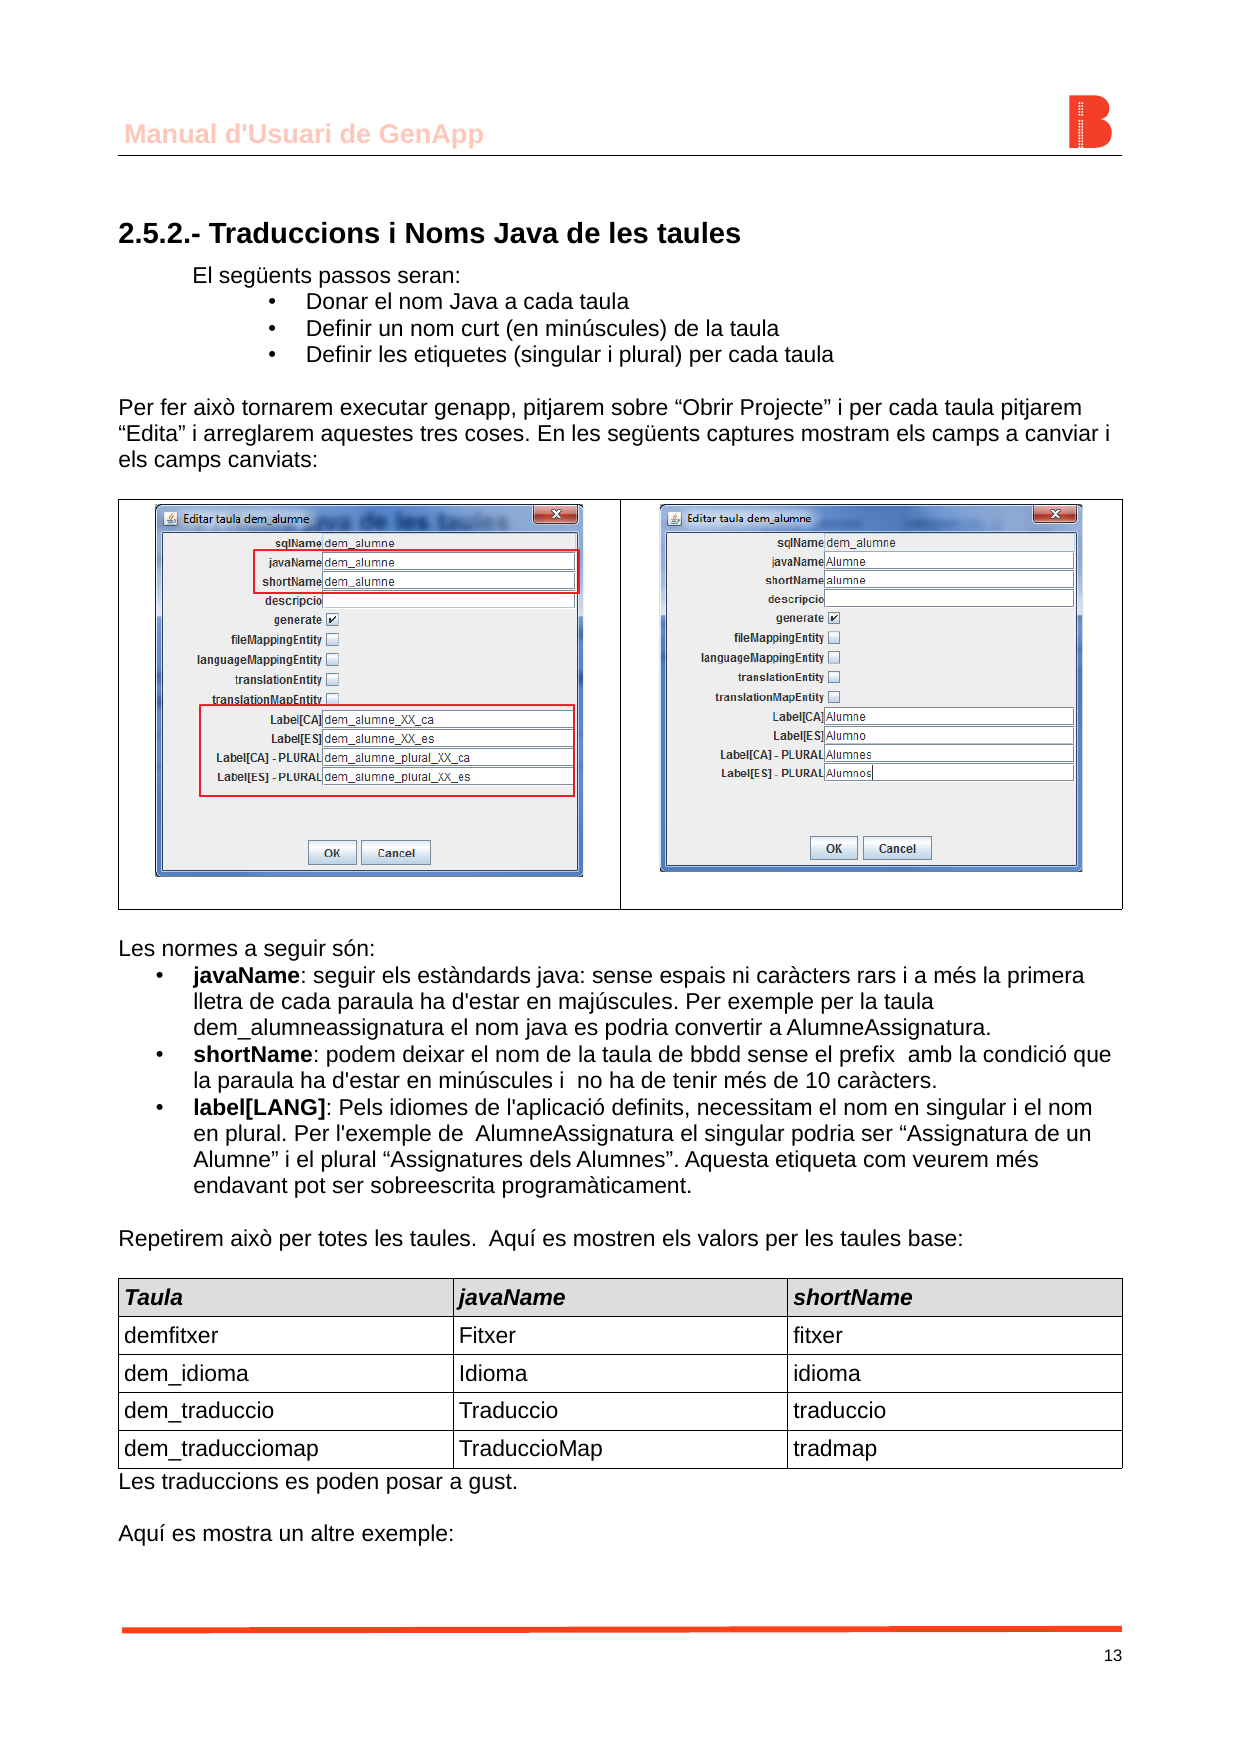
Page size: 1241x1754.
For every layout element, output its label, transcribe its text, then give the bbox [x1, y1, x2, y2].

text Les normes a seguir són: [118, 935, 1122, 962]
subtitle Traduccions i Noms Java de les taules [118, 216, 1122, 249]
table_cell Traduccio [454, 1393, 787, 1429]
table_header javaName [454, 1279, 787, 1316]
table_cell idioma [788, 1355, 1122, 1392]
text Aquí es mostra un altre exemple: [118, 1520, 1122, 1547]
list Definir les etiquetes (singular i plural) per cada taula [268, 341, 1122, 367]
table_header [119, 500, 620, 909]
text El següents passos seran: [118, 262, 1122, 288]
table_header shortName [788, 1279, 1122, 1316]
table_header [621, 500, 1122, 909]
table_cell Fitxer [454, 1317, 787, 1354]
table_cell dem_traduccio [119, 1393, 453, 1429]
text Per fer això tornarem executar genapp, pitjarem sobre “Obrir Projecte” i per cada taula pitjarem “Edita” i arreglarem aquestes tres coses. En les següents captures mostram els camps a canviar i els camps canviats: [118, 393, 1122, 473]
table_cell dem_idioma [119, 1355, 453, 1392]
list shortName: podem deixar el nom de la taula de bbdd sense el prefix amb la condició que la paraula ha d'estar en minúscules i no ha de tenir més de 10 caràcters. [156, 1041, 1122, 1093]
table_cell TraduccioMap [454, 1431, 787, 1467]
text Les traduccions es poden posar a gust. [118, 1469, 1122, 1494]
table_cell fitxer [788, 1317, 1122, 1354]
list Donar el nom Java a cada taula [268, 288, 1122, 314]
list label[LANG]: Pels idiomes de l'aplicació definits, necessitam el nom en singular i el nom en plural. Per l'exemple de AlumneAssignatura el singular podria ser “Assignatura de un Alumne” i el plural “Assignatures dels Alumnes”. Aquesta etiqueta com veurem més endavant pot ser sobreescrita programàticament. [156, 1093, 1122, 1199]
table_header Taula [119, 1279, 453, 1316]
table_cell dem_traducciomap [119, 1431, 453, 1467]
text Repetirem això per totes les taules. Aquí es mostren els valors per les taules base: [118, 1225, 1122, 1252]
picture [659, 504, 1083, 872]
table_cell traduccio [788, 1393, 1122, 1429]
table_cell Idioma [454, 1355, 787, 1392]
list Definir un nom curt (en minúscules) de la taula [268, 314, 1122, 341]
picture [1063, 94, 1117, 150]
list javaName: seguir els estàndards java: sense espais ni caràcters rars i a més la primera lletra de cada paraula ha d'estar en majúscules. Per exemple per la taula dem_alumneassignatura el nom java es podria convertir a AlumneAssignatura. [156, 962, 1122, 1041]
table_cell tradmap [788, 1431, 1122, 1467]
table_cell demfitxer [119, 1317, 453, 1354]
picture [155, 504, 584, 877]
